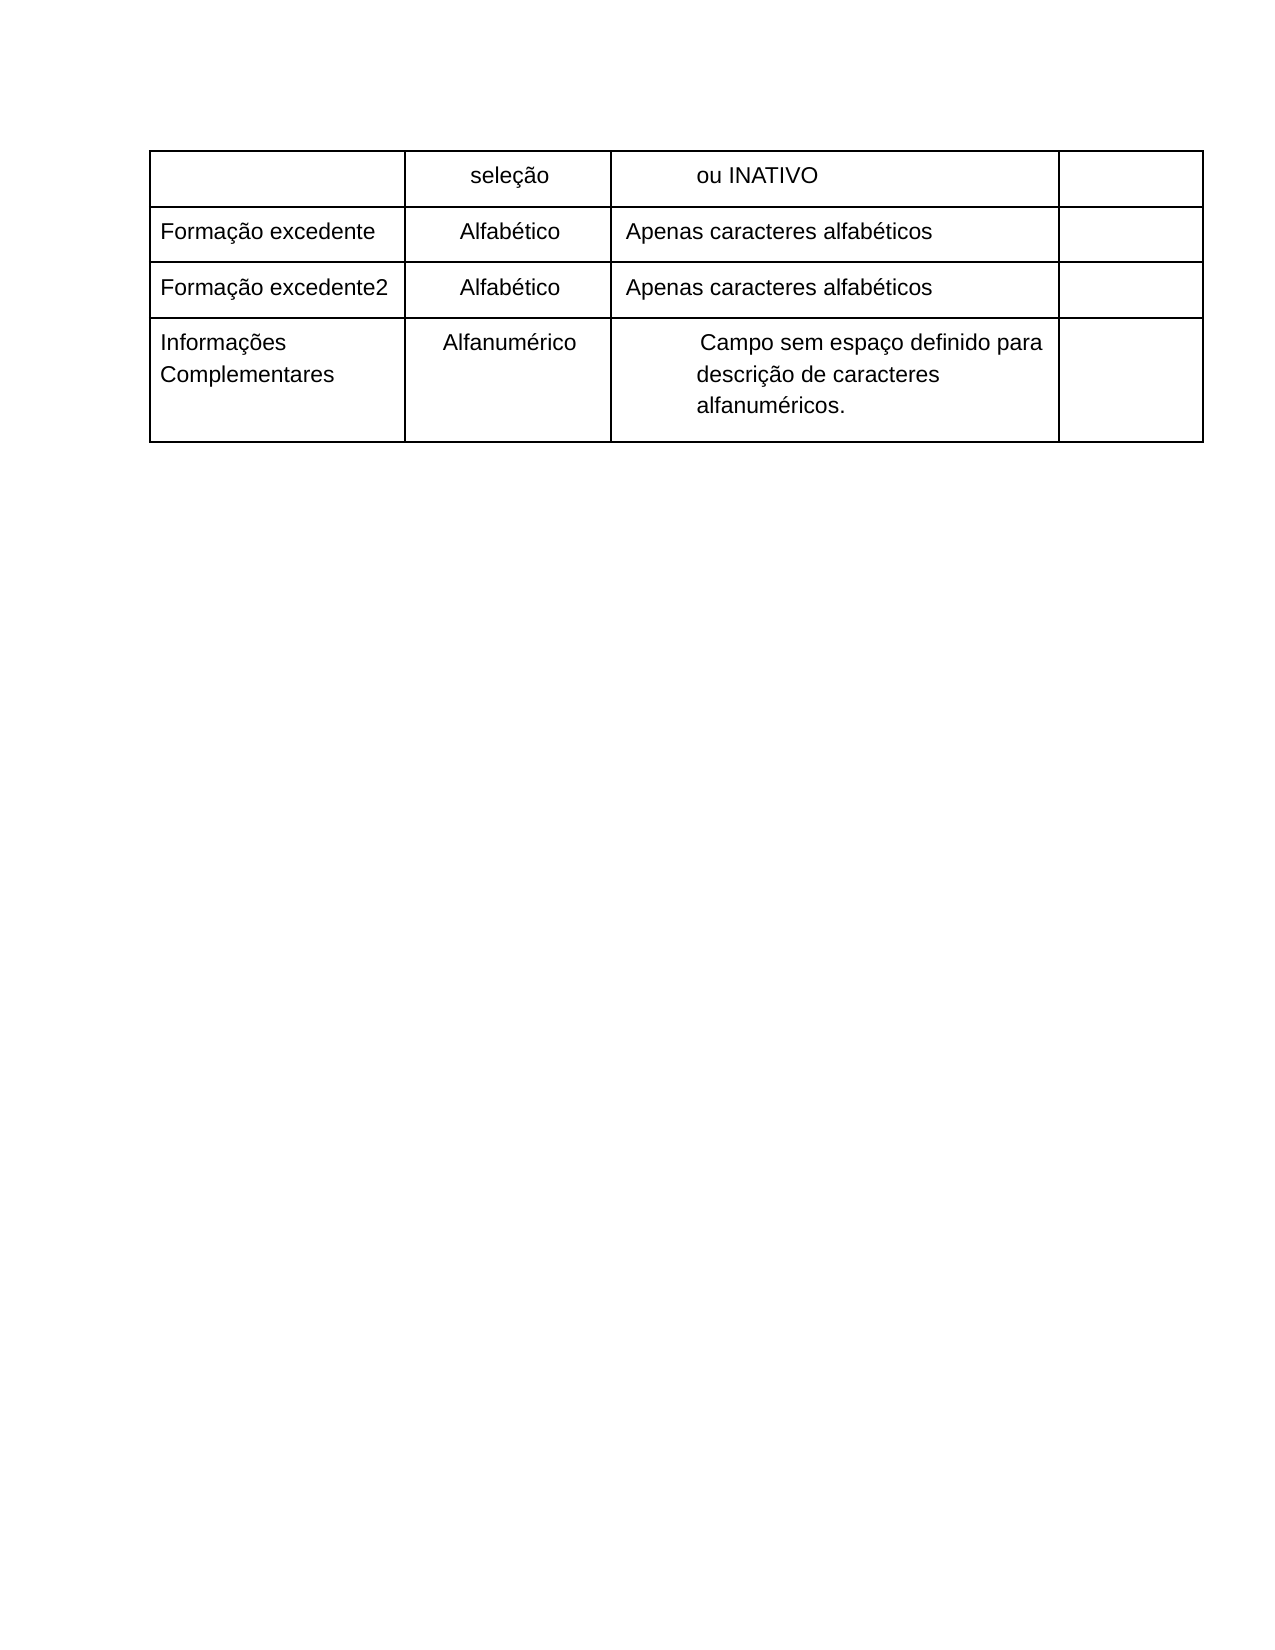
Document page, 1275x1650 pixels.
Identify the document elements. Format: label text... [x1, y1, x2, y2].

table_cell [1060, 263, 1202, 317]
table_cell [151, 152, 404, 206]
table_cell Formação excedente [151, 208, 404, 261]
table_cell [1060, 319, 1202, 441]
table_cell [1060, 208, 1202, 261]
table_cell Formação excedente2 [151, 263, 404, 317]
table_cell Apenas caracteres alfabéticos [612, 263, 1058, 317]
table_cell [1060, 152, 1202, 206]
table_cell ou INATIVO [612, 152, 1058, 206]
table_cell seleção [406, 152, 610, 206]
table_cell Alfabético [406, 263, 610, 317]
table_cell Campo sem espaço definido para descrição de caracteres alfanuméricos. [612, 319, 1058, 441]
table_cell Alfabético [406, 208, 610, 261]
table_cell Informações Complementares [151, 319, 404, 441]
table_cell Alfanumérico [406, 319, 610, 441]
table_cell Apenas caracteres alfabéticos [612, 208, 1058, 261]
